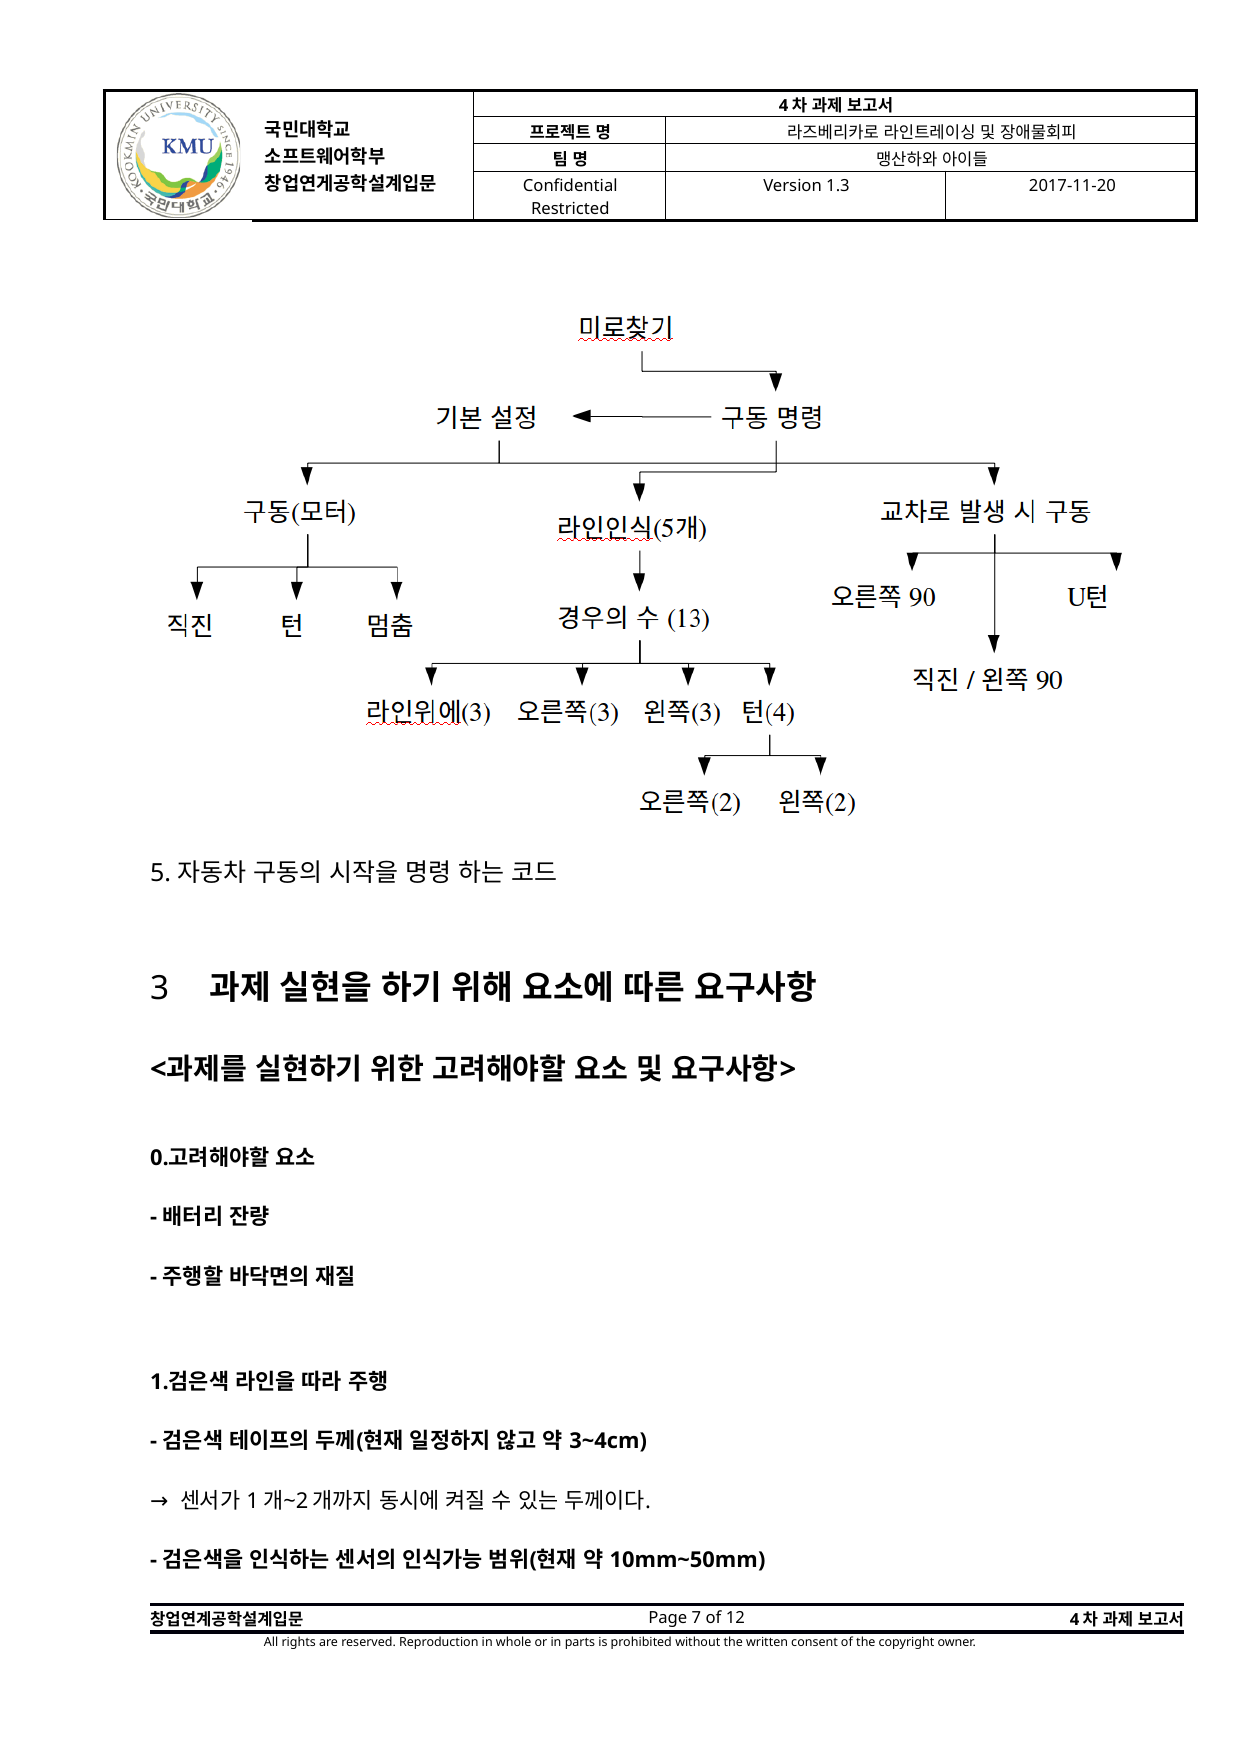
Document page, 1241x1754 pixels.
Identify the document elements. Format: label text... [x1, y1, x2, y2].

text → 센서가 1개~2개까지 동시에 켜질 수 있는 두께이다. [150, 1483, 1090, 1515]
text <과제를 실현하기 위한 고려해야할 요소 및 요구사항> [150, 1045, 1090, 1088]
text - 검은색 테이프의 두께(현재 일정하지 않고 약 3~4cm) [150, 1423, 1090, 1455]
picture [133, 280, 1138, 834]
text 1.검은색 라인을 따라 주행 [150, 1318, 1090, 1396]
text - 검은색을 인식하는 센서의 인식가능 범위(현재 약 10mm~50mm) [150, 1542, 1090, 1574]
text - 배터리 잔량 [150, 1199, 1090, 1231]
subtitle 과제 실현을 하기 위해 요소에 따른 요구사항 [150, 961, 1090, 1009]
text [150, 251, 1090, 280]
text 5. 자동차 구동의 시작을 명령 하는 코드 [150, 834, 1090, 888]
text - 주행할 바닥면의 재질 [150, 1259, 1090, 1291]
text 0.고려해야할 요소 [150, 1140, 1090, 1172]
